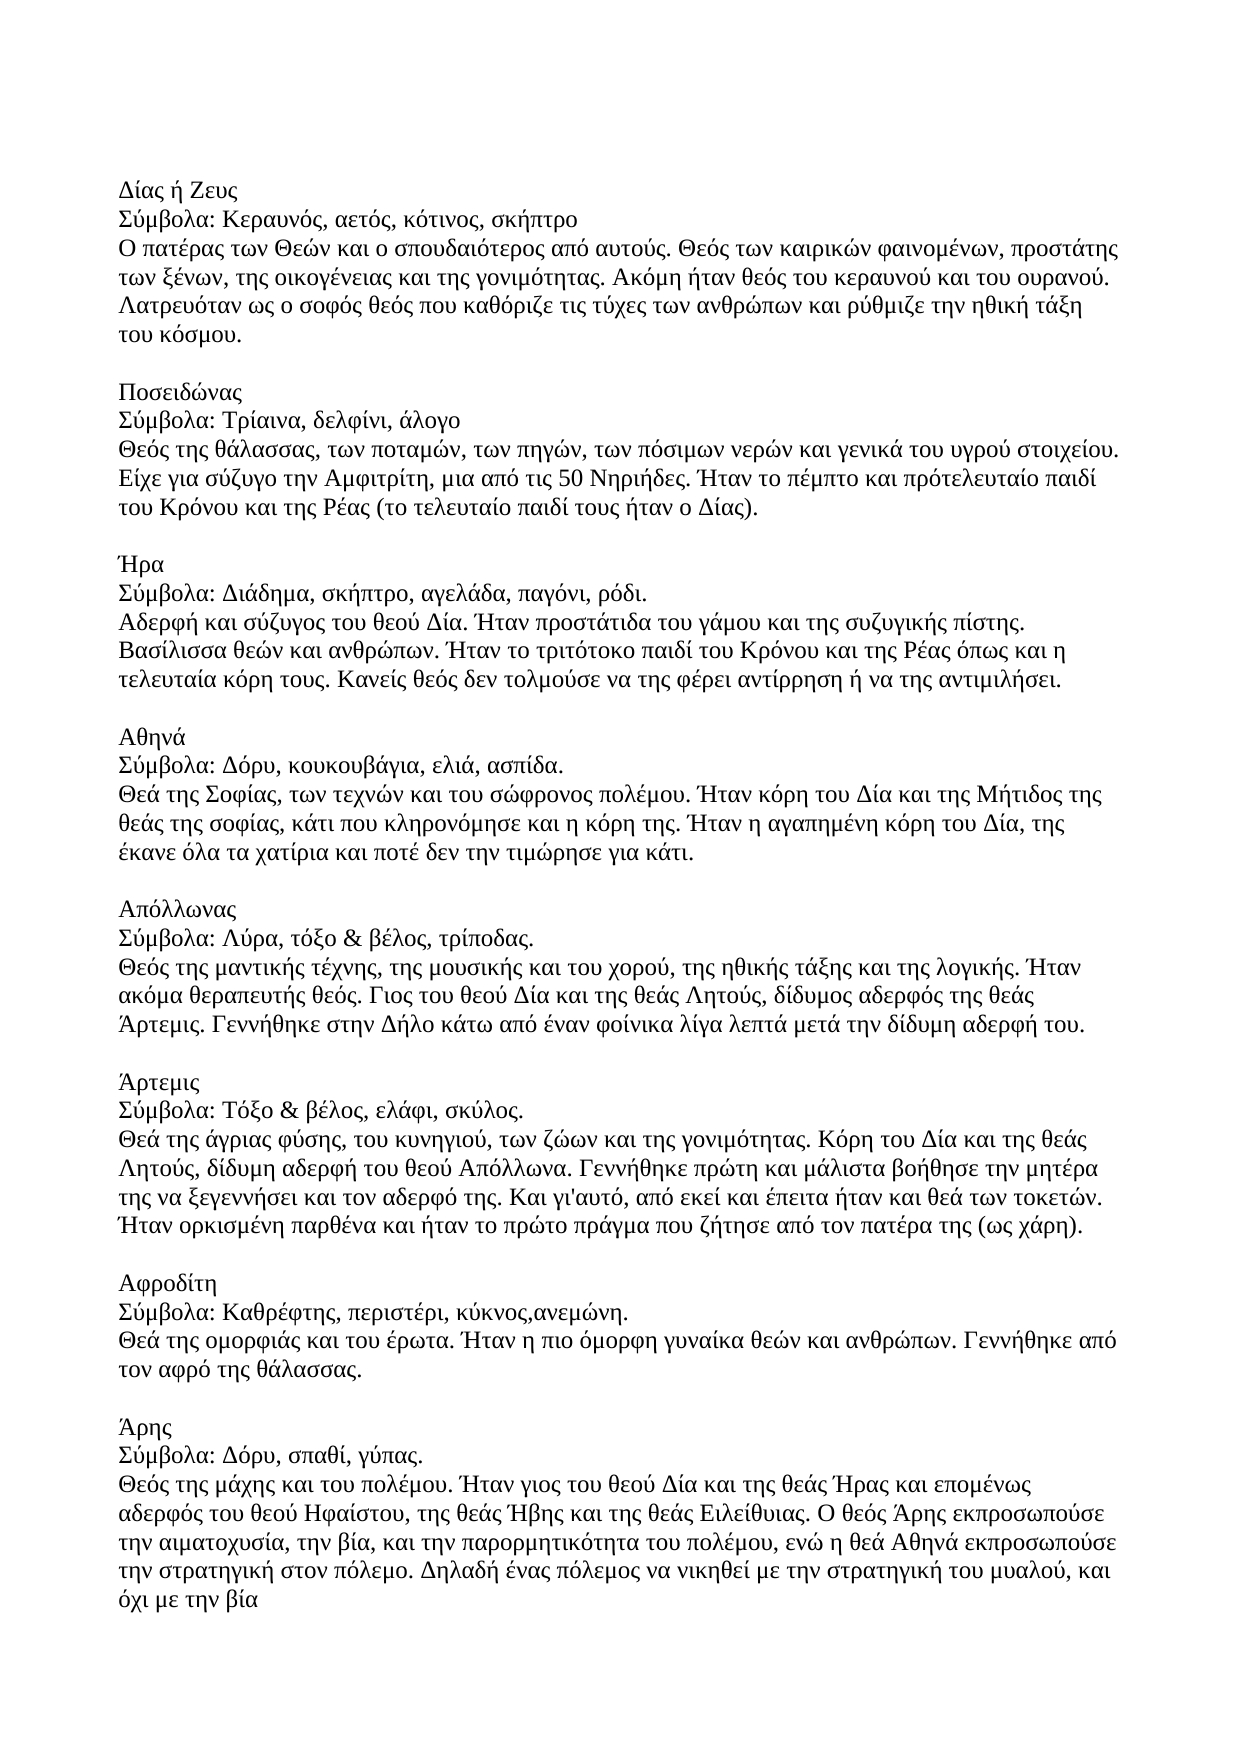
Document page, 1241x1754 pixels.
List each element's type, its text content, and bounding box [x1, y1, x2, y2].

text Θεός της θάλασσας, των ποταμών, των πηγών, των πόσιμων νερών και γενικά του υγρού στοιχείου. Είχε για σύζυγο την Αμφιτρίτη, μια από τις 50 Νηριήδες. Ήταν το πέμπτο και πρότελευταίο παιδί του Κρόνου και της Ρέας (το τελευταίο παιδί τους ήταν ο Δίας). [118, 434, 1122, 521]
text Σύμβολα: Δόρυ, κουκουβάγια, ελιά, ασπίδα. [118, 751, 1122, 779]
text Ήρα [118, 549, 1122, 578]
text Θεά της άγριας φύσης, του κυνηγιού, των ζώων και της γονιμότητας. Κόρη του Δία και της θεάς Λητούς, δίδυμη αδερφή του θεού Απόλλωνα. Γεννήθηκε πρώτη και μάλιστα βοήθησε την μητέρα της να ξεγεννήσει και τον αδερφό της. Και γι'αυτό, από εκεί και έπειτα ήταν και θεά των τοκετών. Ήταν ορκισμένη παρθένα και ήταν το πρώτο πράγμα που ζήτησε από τον πατέρα της (ως χάρη). [118, 1124, 1122, 1239]
text Σύμβολα: Λύρα, τόξο & βέλος, τρίποδας. [118, 923, 1122, 952]
text Θεά της Σοφίας, των τεχνών και του σώφρονος πολέμου. Ήταν κόρη του Δία και της Μήτιδος της θεάς της σοφίας, κάτι που κληρονόμησε και η κόρη της. Ήταν η αγαπημένη κόρη του Δία, της έκανε όλα τα χατίρια και ποτέ δεν την τιμώρησε για κάτι. [118, 779, 1122, 866]
text Θεός της μάχης και του πολέμου. Ήταν γιος του θεού Δία και της θεάς Ήρας και επομένως αδερφός του θεού Ηφαίστου, της θεάς Ήβης και της θεάς Ειλείθυιας. Ο θεός Άρης εκπροσωπούσε την αιματοχυσία, την βία, και την παρορμητικότητα του πολέμου, ενώ η θεά Αθηνά εκπροσωπούσε την στρατηγική στον πόλεμο. Δηλαδή ένας πόλεμος να νικηθεί με την στρατηγική του μυαλού, και όχι με την βία [118, 1469, 1122, 1613]
text Ποσειδώνας [118, 377, 1122, 406]
text Θεά της ομορφιάς και του έρωτα. Ήταν η πιο όμορφη γυναίκα θεών και ανθρώπων. Γεννήθηκε από τον αφρό της θάλασσας. [118, 1326, 1122, 1383]
text Αδερφή και σύζυγος του θεού Δία. Ήταν προστάτιδα του γάμου και της συζυγικής πίστης. Βασίλισσα θεών και ανθρώπων. Ήταν το τριτότοκο παιδί του Κρόνου και της Ρέας όπως και η τελευταία κόρη τους. Κανείς θεός δεν τολμούσε να της φέρει αντίρρηση ή να της αντιμιλήσει. [118, 607, 1122, 693]
text Σύμβολα: Κεραυνός, αετός, κότινος, σκήπτρο [118, 204, 1122, 233]
text Σύμβολα: Τρίαινα, δελφίνι, άλογο [118, 406, 1122, 434]
text Σύμβολα: Καθρέφτης, περιστέρι, κύκνος,ανεμώνη. [118, 1297, 1122, 1326]
text Αφροδίτη [118, 1268, 1122, 1297]
text Άρης [118, 1412, 1122, 1441]
text Σύμβολα: Τόξο & βέλος, ελάφι, σκύλος. [118, 1096, 1122, 1124]
text Απόλλωνας [118, 894, 1122, 923]
text Άρτεμις [118, 1067, 1122, 1096]
text Αθηνά [118, 722, 1122, 751]
text Δίας ή Ζευς [118, 176, 1122, 204]
text Θεός της μαντικής τέχνης, της μουσικής και του χορού, της ηθικής τάξης και της λογικής. Ήταν ακόμα θεραπευτής θεός. Γιος του θεού Δία και της θεάς Λητούς, δίδυμος αδερφός της θεάς Άρτεμις. Γεννήθηκε στην Δήλο κάτω από έναν φοίνικα λίγα λεπτά μετά την δίδυμη αδερφή του. [118, 952, 1122, 1038]
text Σύμβολα: Δόρυ, σπαθί, γύπας. [118, 1441, 1122, 1469]
text Σύμβολα: Διάδημα, σκήπτρο, αγελάδα, παγόνι, ρόδι. [118, 578, 1122, 607]
text Ο πατέρας των Θεών και ο σπουδαιότερος από αυτούς. Θεός των καιρικών φαινομένων, προστάτης των ξένων, της οικογένειας και της γονιμότητας. Ακόμη ήταν θεός του κεραυνού και του ουρανού. Λατρευόταν ως ο σοφός θεός που καθόριζε τις τύχες των ανθρώπων και ρύθμιζε την ηθική τάξη του κόσμου. [118, 233, 1122, 348]
